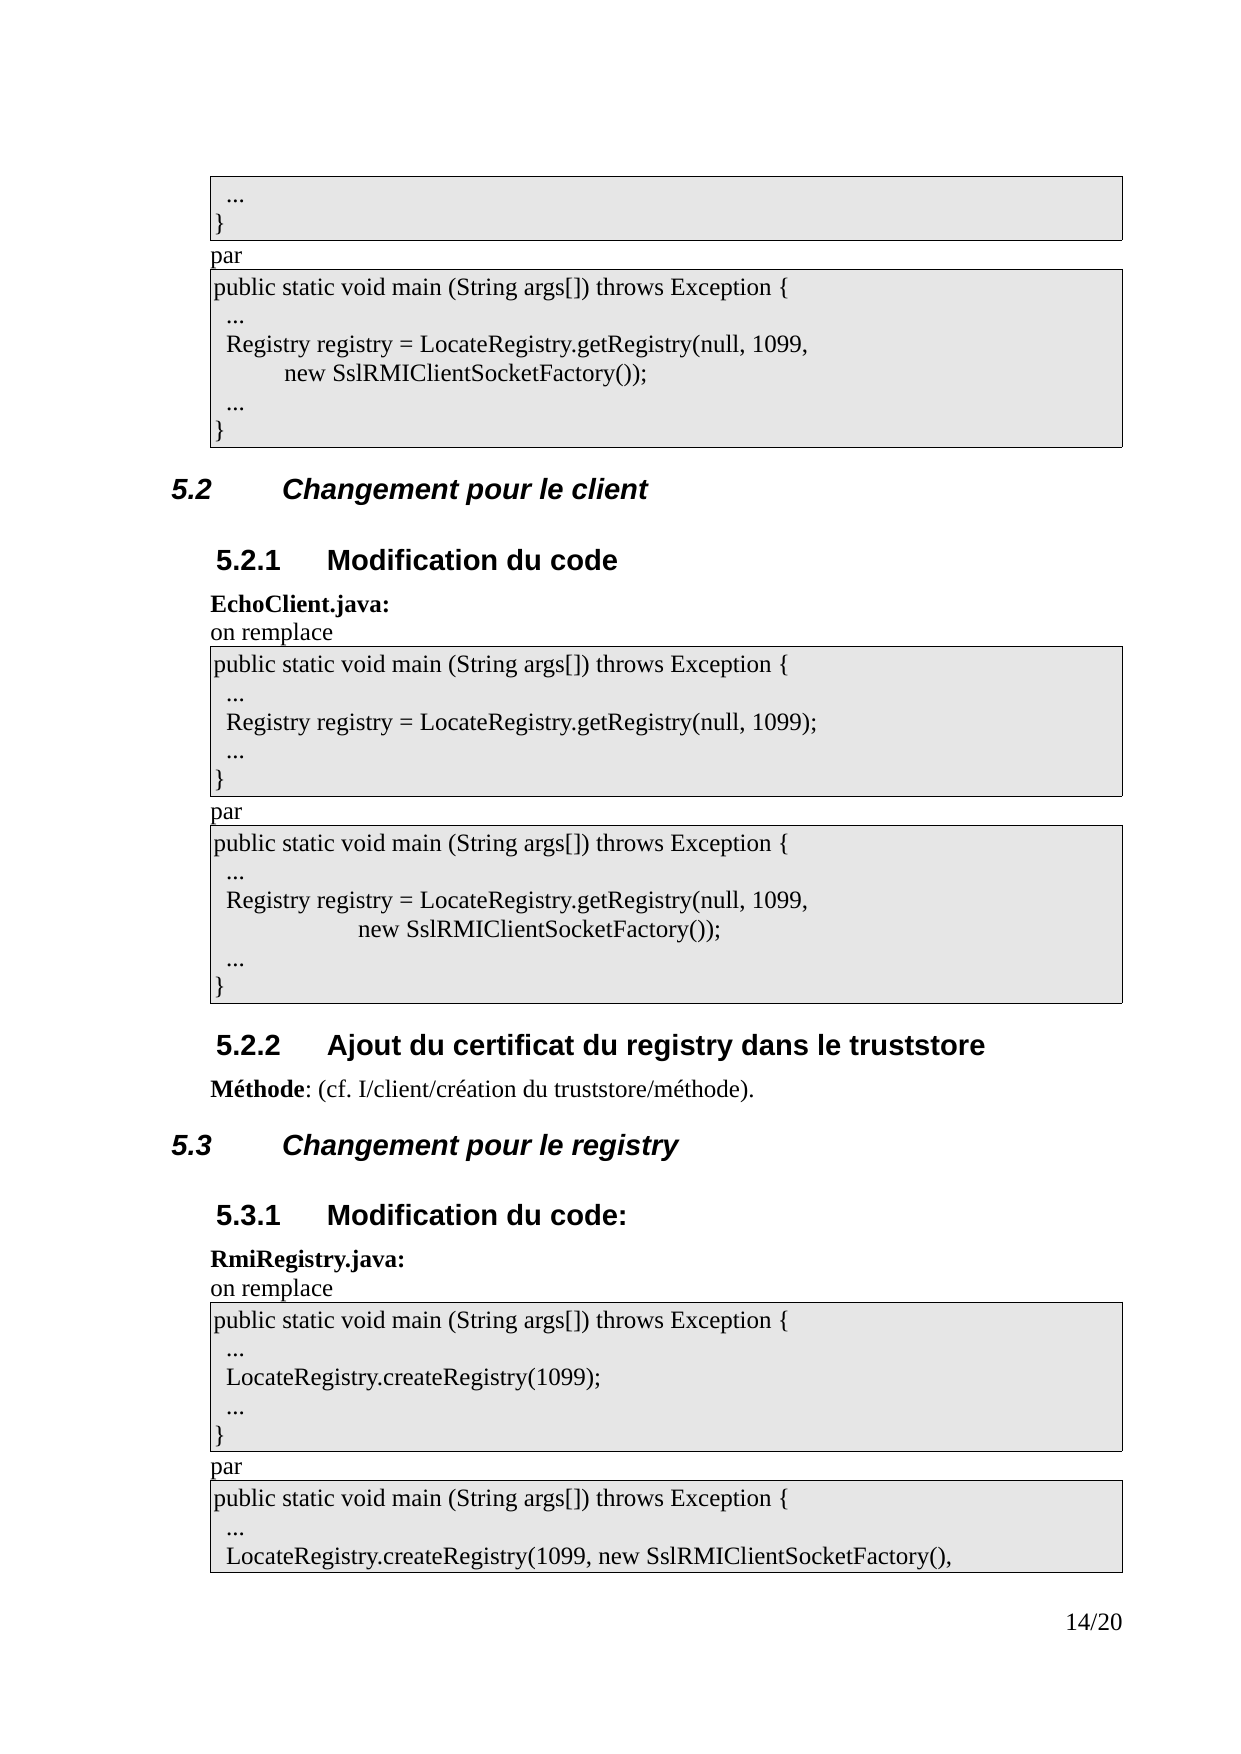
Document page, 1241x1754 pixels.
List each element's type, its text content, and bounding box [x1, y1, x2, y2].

text ... [211, 853, 1122, 882]
subtitle Modification du code [208, 543, 1122, 576]
text ... [211, 1330, 1122, 1359]
subtitle Modification du code: [208, 1198, 1122, 1232]
text ... [211, 1388, 1122, 1417]
text public static void main (String args[]) throws Exception { [211, 270, 1122, 297]
text RmiRegistry.java: [210, 1244, 1122, 1273]
text on remplace [210, 1273, 1122, 1302]
text ... [211, 732, 1122, 761]
text Registry registry = LocateRegistry.getRegistry(null, 1099, [211, 882, 1122, 911]
text Registry registry = LocateRegistry.getRegistry(null, 1099, [211, 326, 1122, 355]
text } [211, 761, 1122, 796]
text public static void main (String args[]) throws Exception { [211, 1481, 1122, 1509]
subtitle Changement pour le client [163, 472, 1122, 506]
text Registry registry = LocateRegistry.getRegistry(null, 1099); [211, 704, 1122, 732]
text new SslRMIClientSocketFactory()); [211, 911, 1122, 940]
text LocateRegistry.createRegistry(1099); [211, 1359, 1122, 1388]
text ... [211, 940, 1122, 968]
text ... [211, 675, 1122, 704]
text public static void main (String args[]) throws Exception { [211, 647, 1122, 675]
text ... [211, 384, 1122, 412]
text on remplace [210, 617, 1122, 646]
text public static void main (String args[]) throws Exception { [211, 826, 1122, 853]
text } [211, 205, 1122, 240]
text EchoClient.java: [210, 589, 1122, 617]
text LocateRegistry.createRegistry(1099, new SslRMIClientSocketFactory(), [211, 1538, 1122, 1572]
text par [210, 241, 1122, 269]
subtitle Ajout du certificat du registry dans le truststore [208, 1028, 1122, 1062]
text } [211, 412, 1122, 447]
subtitle Changement pour le registry [163, 1127, 1122, 1161]
text par [210, 797, 1122, 825]
text ... [211, 297, 1122, 326]
text new SslRMIClientSocketFactory()); [211, 355, 1122, 384]
text ... [211, 1509, 1122, 1538]
text Méthode: (cf. I/client/création du truststore/méthode). [210, 1074, 1122, 1103]
text public static void main (String args[]) throws Exception { [211, 1303, 1122, 1330]
text } [211, 1417, 1122, 1451]
text } [211, 968, 1122, 1003]
text par [210, 1452, 1122, 1480]
text ... [211, 177, 1122, 205]
